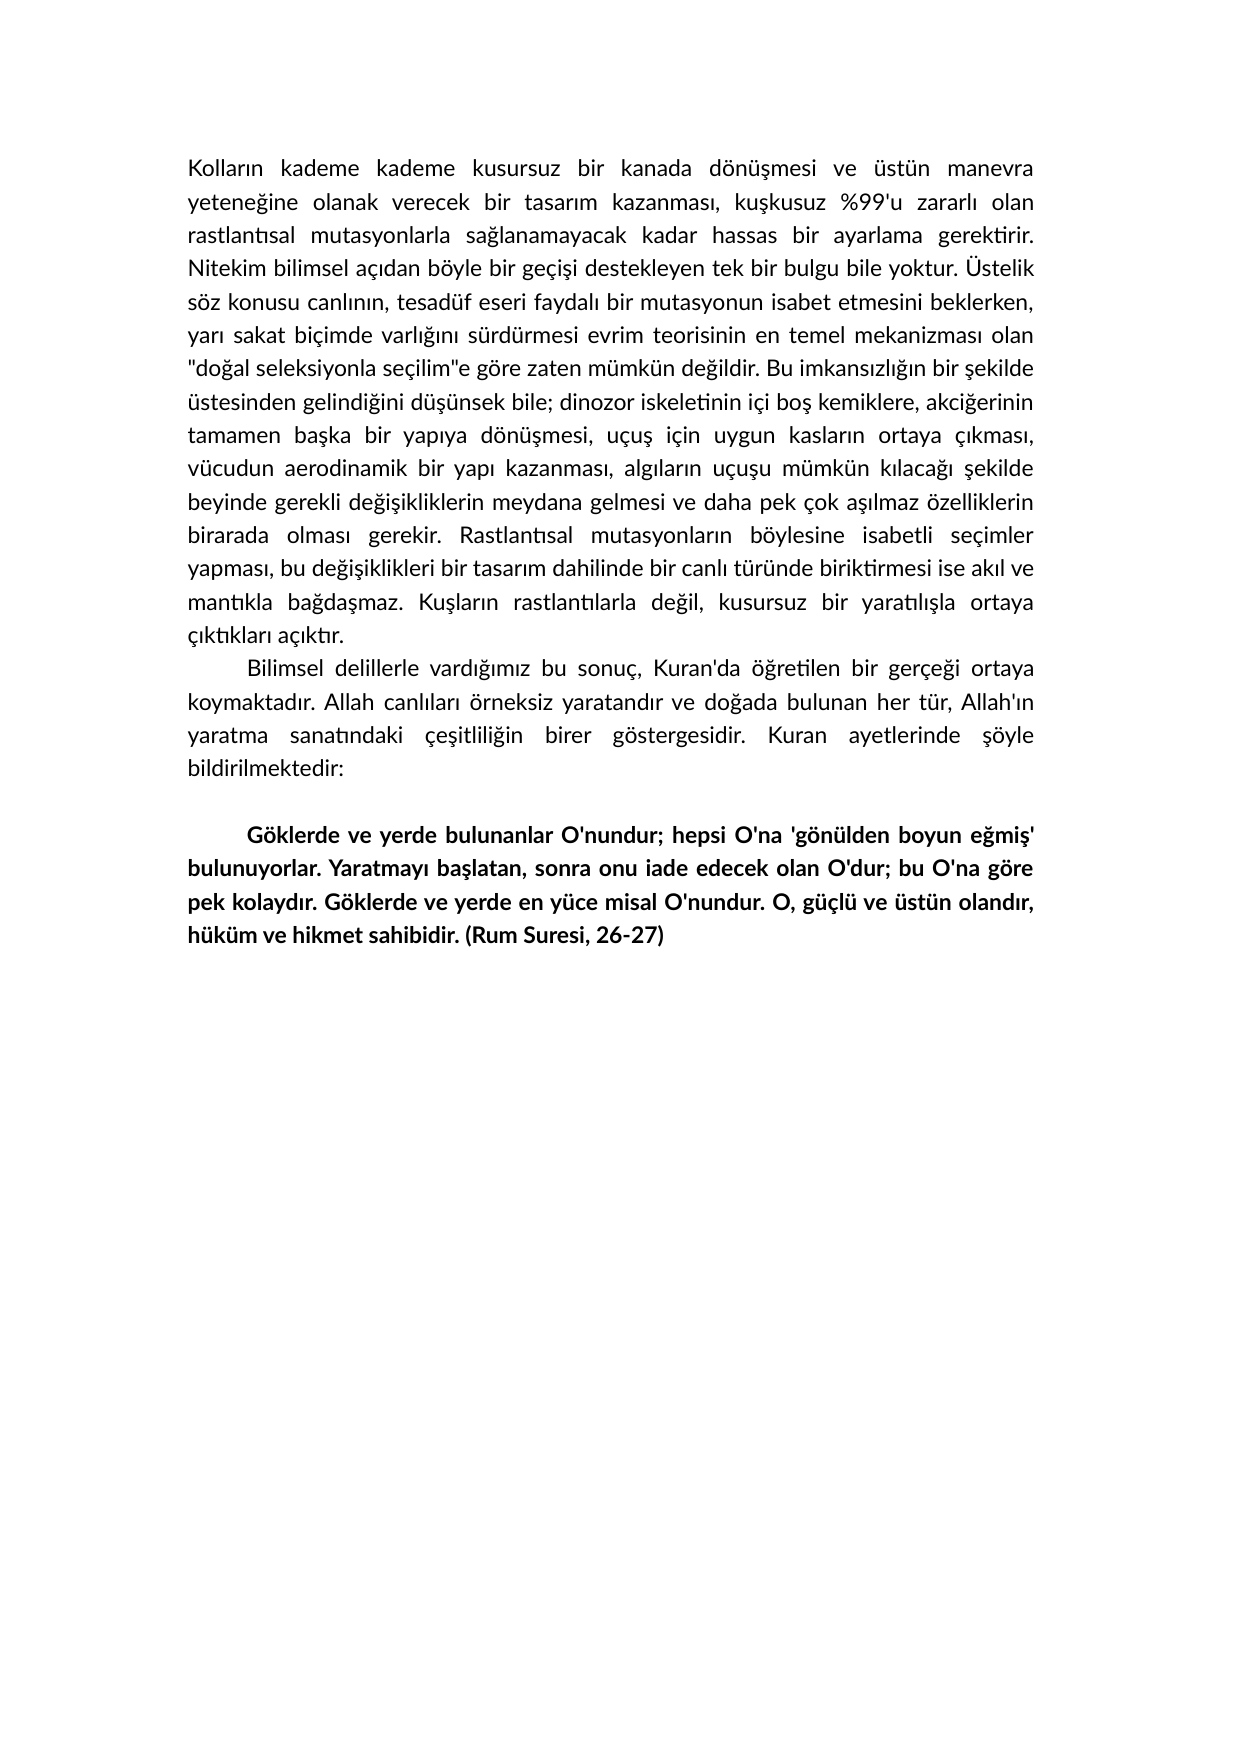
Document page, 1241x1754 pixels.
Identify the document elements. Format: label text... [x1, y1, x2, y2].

text Bilimsel delillerle vardığımız bu sonuç, Kuran'da öğretilen bir gerçeği ortaya koymaktadır. Allah canlıları örneksiz yaratandır ve doğada bulunan her tür, Allah'ın yaratma sanatındaki çeşitliliğin birer göstergesidir. Kuran ayetlerinde şöyle bildirilmektedir: [187, 650, 1035, 783]
text Göklerde ve yerde bulunanlar O'nundur; hepsi O'na 'gönülden boyun eğmiş' bulunuyorlar. Yaratmayı başlatan, sonra onu iade edecek olan O'dur; bu O'na göre pek kolaydır. Göklerde ve yerde en yüce misal O'nundur. O, güçlü ve üstün olandır, hüküm ve hikmet sahibidir. (Rum Suresi, 26-27) [187, 817, 1035, 950]
text Kolların kademe kademe kusursuz bir kanada dönüşmesi ve üstün manevra yeteneğine olanak verecek bir tasarım kazanması, kuşkusuz %99'u zararlı olan rastlantısal mutasyonlarla sağlanamayacak kadar hassas bir ayarlama gerektirir. Nitekim bilimsel açıdan böyle bir geçişi destekleyen tek bir bulgu bile yoktur. Üstelik söz konusu canlının, tesadüf eseri faydalı bir mutasyonun isabet etmesini beklerken, yarı sakat biçimde varlığını sürdürmesi evrim teorisinin en temel mekanizması olan "doğal seleksiyonla seçilim"e göre zaten mümkün değildir. Bu imkansızlığın bir şekilde üstesinden gelindiğini düşünsek bile; dinozor iskeletinin içi boş kemiklere, akciğerinin tamamen başka bir yapıya dönüşmesi, uçuş için uygun kasların ortaya çıkması, vücudun aerodinamik bir yapı kazanması, algıların uçuşu mümkün kılacağı şekilde beyinde gerekli değişikliklerin meydana gelmesi ve daha pek çok aşılmaz özelliklerin birarada olması gerekir. Rastlantısal mutasyonların böylesine isabetli seçimler yapması, bu değişiklikleri bir tasarım dahilinde bir canlı türünde biriktirmesi ise akıl ve mantıkla bağdaşmaz. Kuşların rastlantılarla değil, kusursuz bir yaratılışla ortaya çıktıkları açıktır. [187, 150, 1035, 650]
